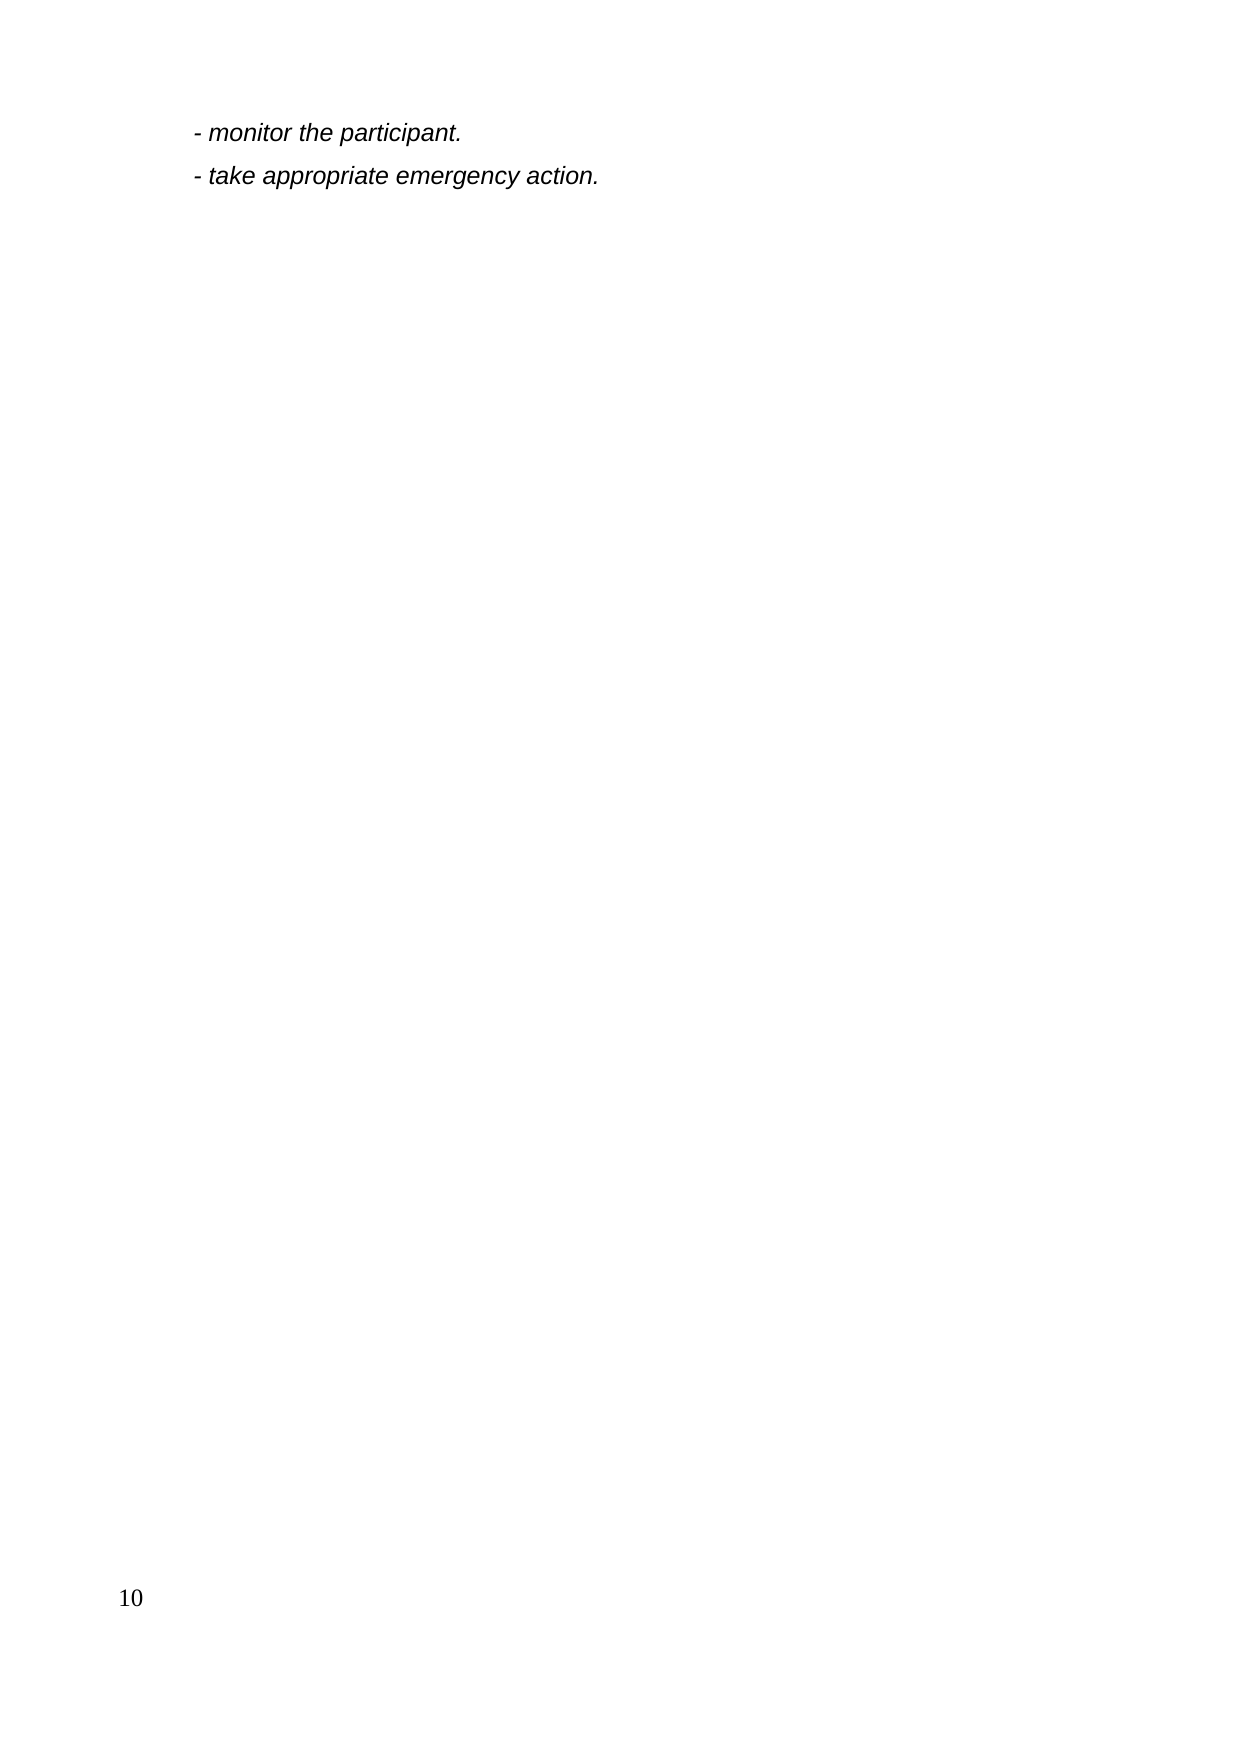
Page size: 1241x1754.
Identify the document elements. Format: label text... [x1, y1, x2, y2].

text - take appropriate emergency action. [193, 161, 1122, 190]
text - monitor the participant. [193, 118, 1122, 147]
